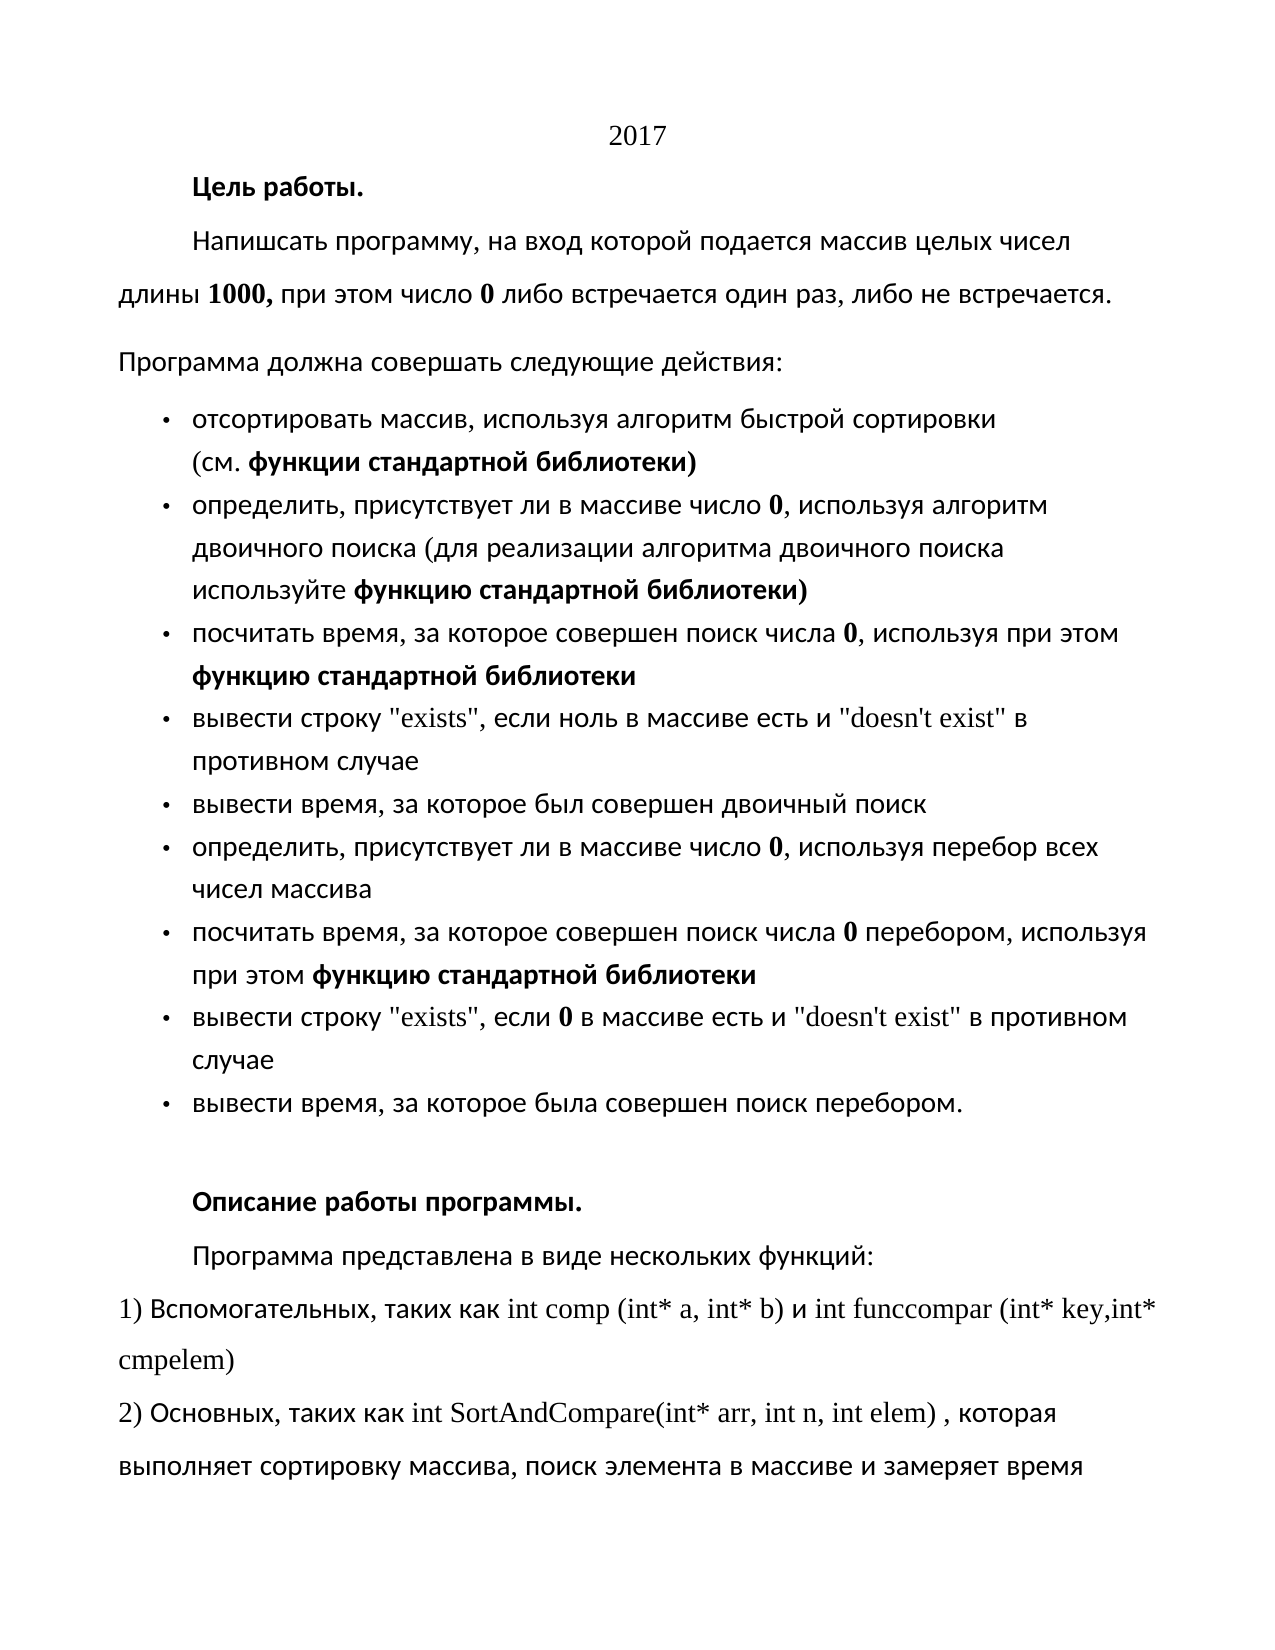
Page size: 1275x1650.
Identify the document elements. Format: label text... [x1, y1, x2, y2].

list определить, присутствует ли в массиве число 0, используя перебор всех чисел массива [162, 828, 1157, 906]
text Описание работы программы. [118, 1183, 1157, 1219]
list посчитать время, за которое совершен поиск числа 0 перебором, используя при этом функцию стандартной библиотеки [162, 913, 1157, 991]
text 1) Вспомогательных, таких как int comp (int* a, int* b) и int funccompar (int* key,int* cmpelem) 2) Основных, таких как int SortAndCompare(int* arr, int n, int elem) , которая выполняет сортировку массива, поиск элемента в массиве и замеряет время [118, 1290, 1157, 1483]
text 2017 [118, 118, 1157, 152]
text Программа представлена в виде нескольких функций: [118, 1237, 1157, 1272]
list посчитать время, за которое совершен поиск числа 0, используя при этом функцию стандартной библиотеки [162, 614, 1157, 692]
list вывести время, за которое был совершен двоичный поиск [162, 785, 1157, 821]
text Напишсать программу, на вход которой подается массив целых чисел длины 1000, при этом число 0 либо встречается один раз, либо не встречается. [118, 222, 1157, 311]
list вывести строку "exists", если 0 в массиве есть и "doesn't exist" в противном случае [162, 998, 1157, 1077]
text Программа должна совершать следующие действия: [118, 343, 1157, 379]
list определить, присутствует ли в массиве число 0, используя алгоритм двоичного поиска (для реализации алгоритма двоичного поиска используйте функцию стандартной библиотеки) [162, 486, 1157, 607]
text Цель работы. [118, 168, 1157, 204]
list вывести строку "exists", если ноль в массиве есть и "doesn't exist" в противном случае [162, 699, 1157, 778]
list вывести время, за которое была совершен поиск перебором. [162, 1084, 1157, 1119]
list отсортировать массив, используя алгоритм быстрой сортировки (см. функции стандартной библиотеки) [162, 401, 1157, 479]
